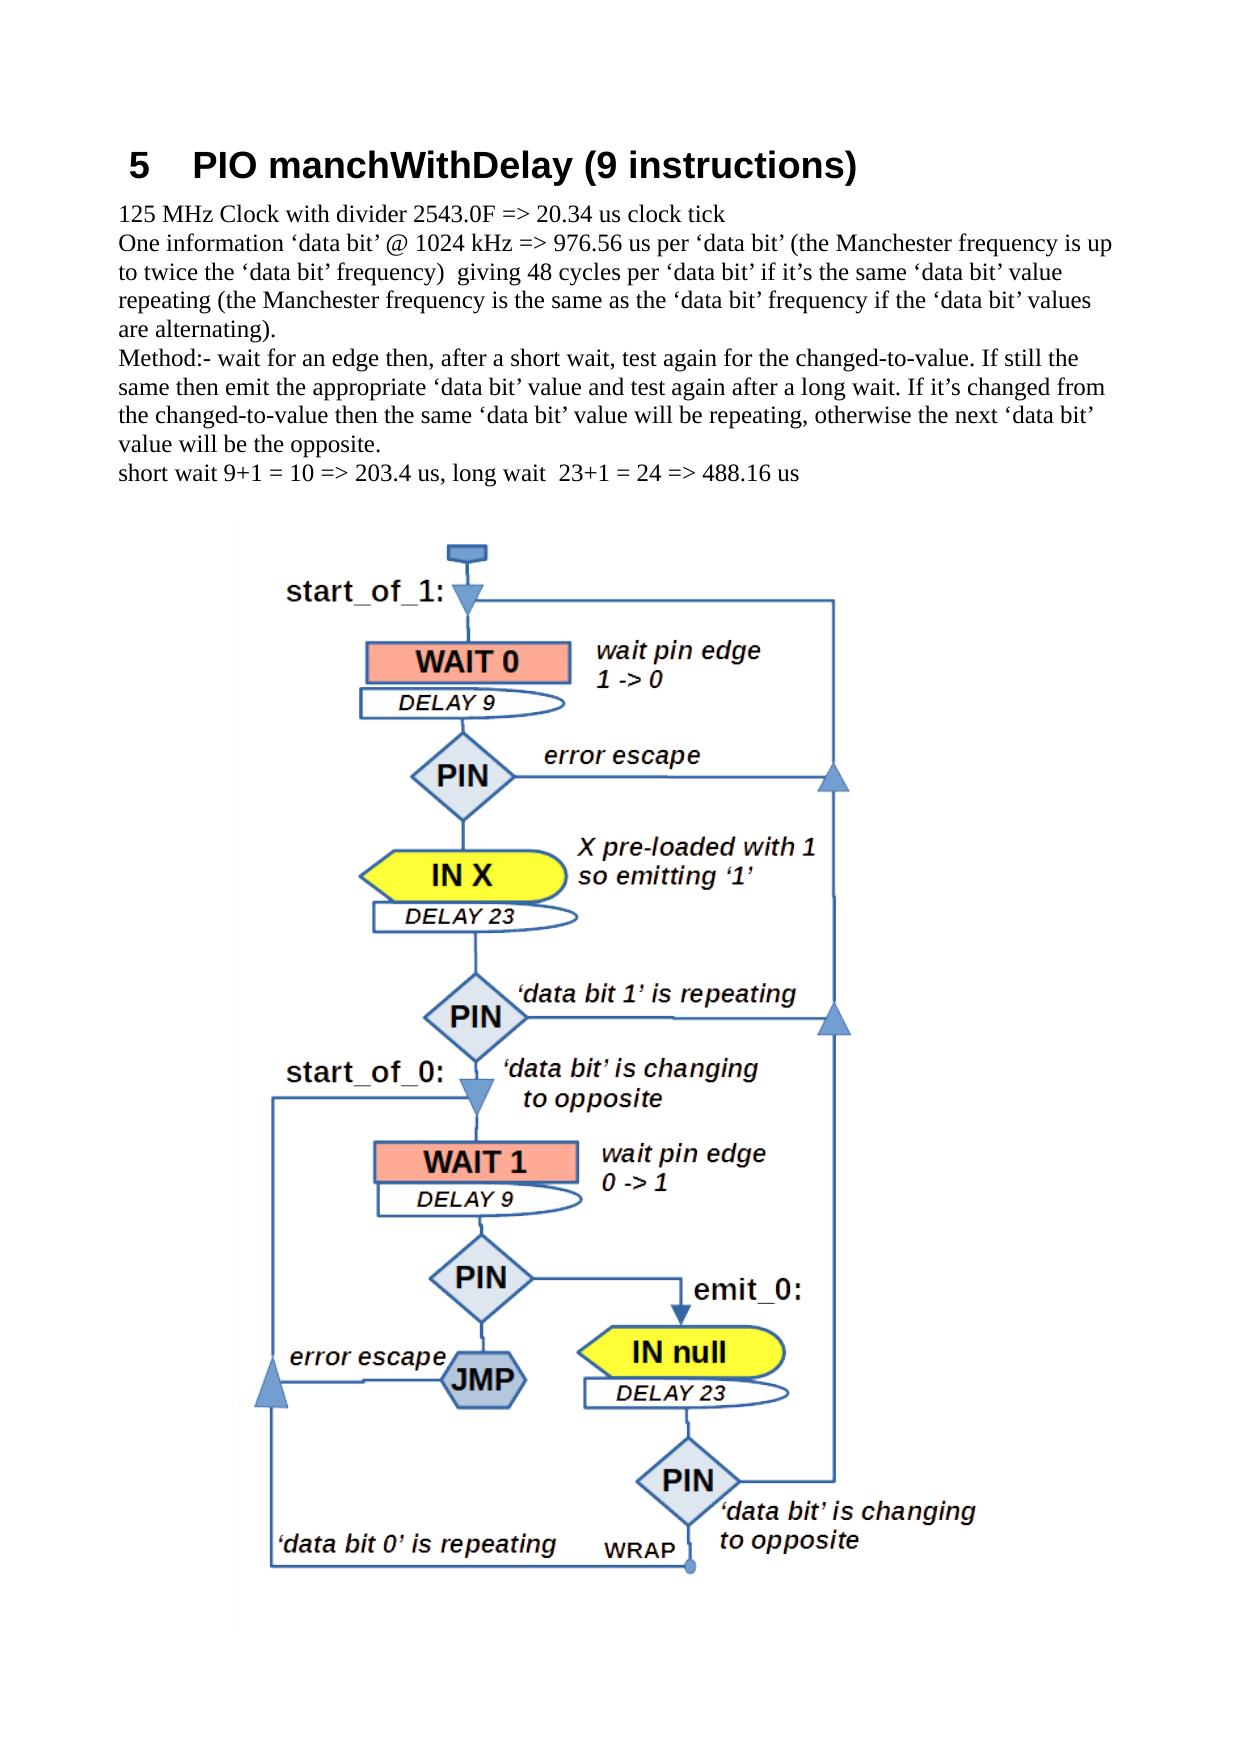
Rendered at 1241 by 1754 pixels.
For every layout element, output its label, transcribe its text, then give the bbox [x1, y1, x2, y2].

text Method:- wait for an edge then, after a short wait, test again for the changed-to-value. If still the same then emit the appropriate ‘data bit’ value and test again after a long wait. If it’s changed from the changed-to-value then the same ‘data bit’ value will be repeating, otherwise the next ‘data bit’ value will be the opposite. [118, 343, 1122, 458]
picture [232, 523, 1008, 1629]
text short wait 9+1 = 10 => 203.4 us, long wait 23+1 = 24 => 488.16 us [118, 458, 1122, 487]
text One information ‘data bit’ @ 1024 kHz => 976.56 us per ‘data bit’ (the Manchester frequency is up to twice the ‘data bit’ frequency) giving 48 cycles per ‘data bit’ if it’s the same ‘data bit’ value repeating (the Manchester frequency is the same as the ‘data bit’ frequency if the ‘data bit’ values are alternating). [118, 228, 1122, 343]
text 125 MHz Clock with divider 2543.0F => 20.34 us clock tick [118, 199, 1122, 228]
subtitle PIO manchWithDelay (9 instructions) [118, 143, 1122, 187]
